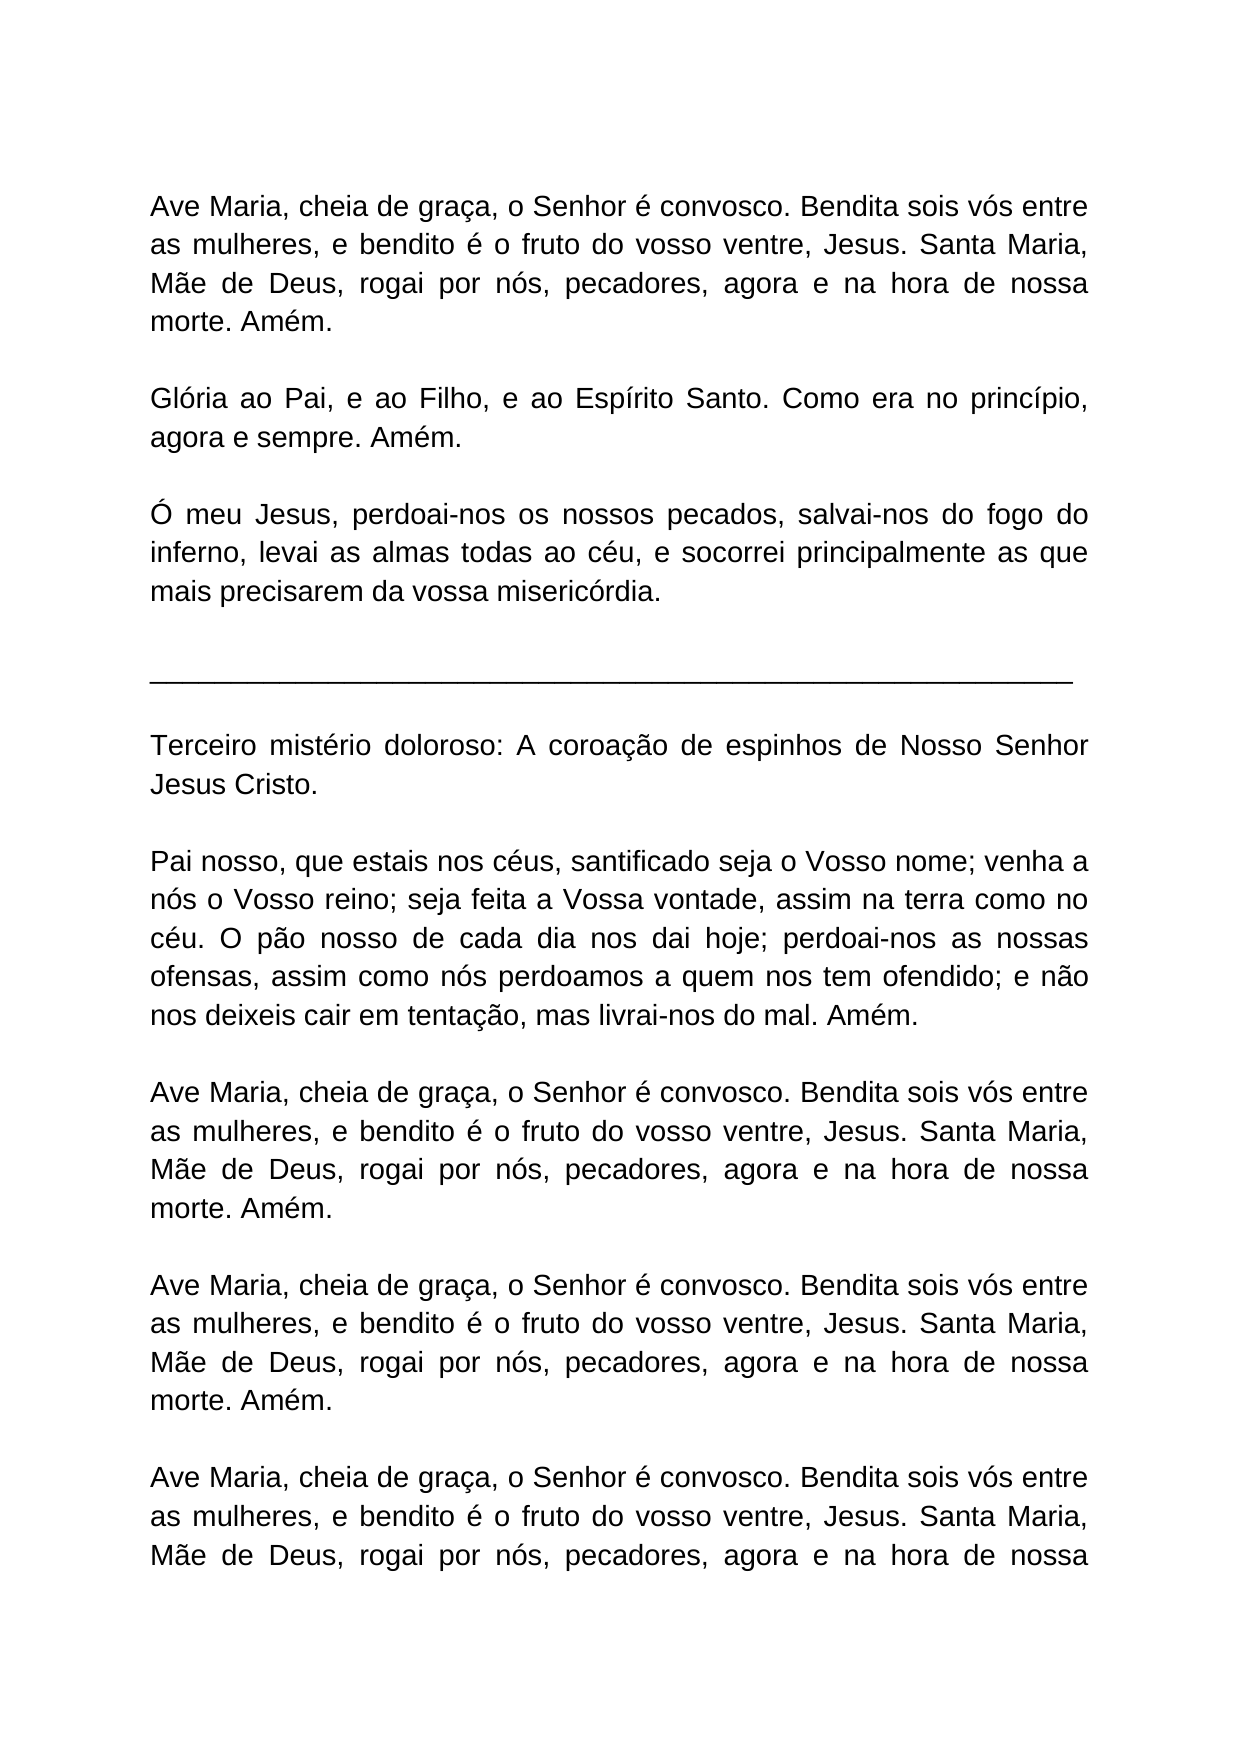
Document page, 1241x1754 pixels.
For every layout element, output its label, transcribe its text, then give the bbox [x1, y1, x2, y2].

text _________________________________________________________ [150, 651, 1090, 684]
text Ave Maria, cheia de graça, o Senhor é convosco. Bendita sois vós entre as mulheres, e bendito é o fruto do vosso ventre, Jesus. Santa Maria, Mãe de Deus, rogai por nós, pecadores, agora e na hora de nossa morte. Amém. [150, 1075, 1090, 1224]
text Ave Maria, cheia de graça, o Senhor é convosco. Bendita sois vós entre as mulheres, e bendito é o fruto do vosso ventre, Jesus. Santa Maria, Mãe de Deus, rogai por nós, pecadores, agora e na hora de nossa [150, 1460, 1090, 1571]
text Ó meu Jesus, perdoai-nos os nossos pecados, salvai-nos do fogo do inferno, levai as almas todas ao céu, e socorrei principalmente as que mais precisarem da vossa misericórdia. [150, 497, 1090, 607]
text Ave Maria, cheia de graça, o Senhor é convosco. Bendita sois vós entre as mulheres, e bendito é o fruto do vosso ventre, Jesus. Santa Maria, Mãe de Deus, rogai por nós, pecadores, agora e na hora de nossa morte. Amém. [150, 188, 1090, 338]
text Terceiro mistério doloroso: A coroação de espinhos de Nosso Senhor Jesus Cristo. [150, 728, 1090, 800]
text Glória ao Pai, e ao Filho, e ao Espírito Santo. Como era no princípio, agora e sempre. Amém. [150, 381, 1090, 453]
text Ave Maria, cheia de graça, o Senhor é convosco. Bendita sois vós entre as mulheres, e bendito é o fruto do vosso ventre, Jesus. Santa Maria, Mãe de Deus, rogai por nós, pecadores, agora e na hora de nossa morte. Amém. [150, 1268, 1090, 1417]
text Pai nosso, que estais nos céus, santificado seja o Vosso nome; venha a nós o Vosso reino; seja feita a Vossa vontade, assim na terra como no céu. O pão nosso de cada dia nos dai hoje; perdoai-nos as nossas ofensas, assim como nós perdoamos a quem nos tem ofendido; e não nos deixeis cair em tentação, mas livrai-nos do mal. Amém. [150, 844, 1090, 1031]
